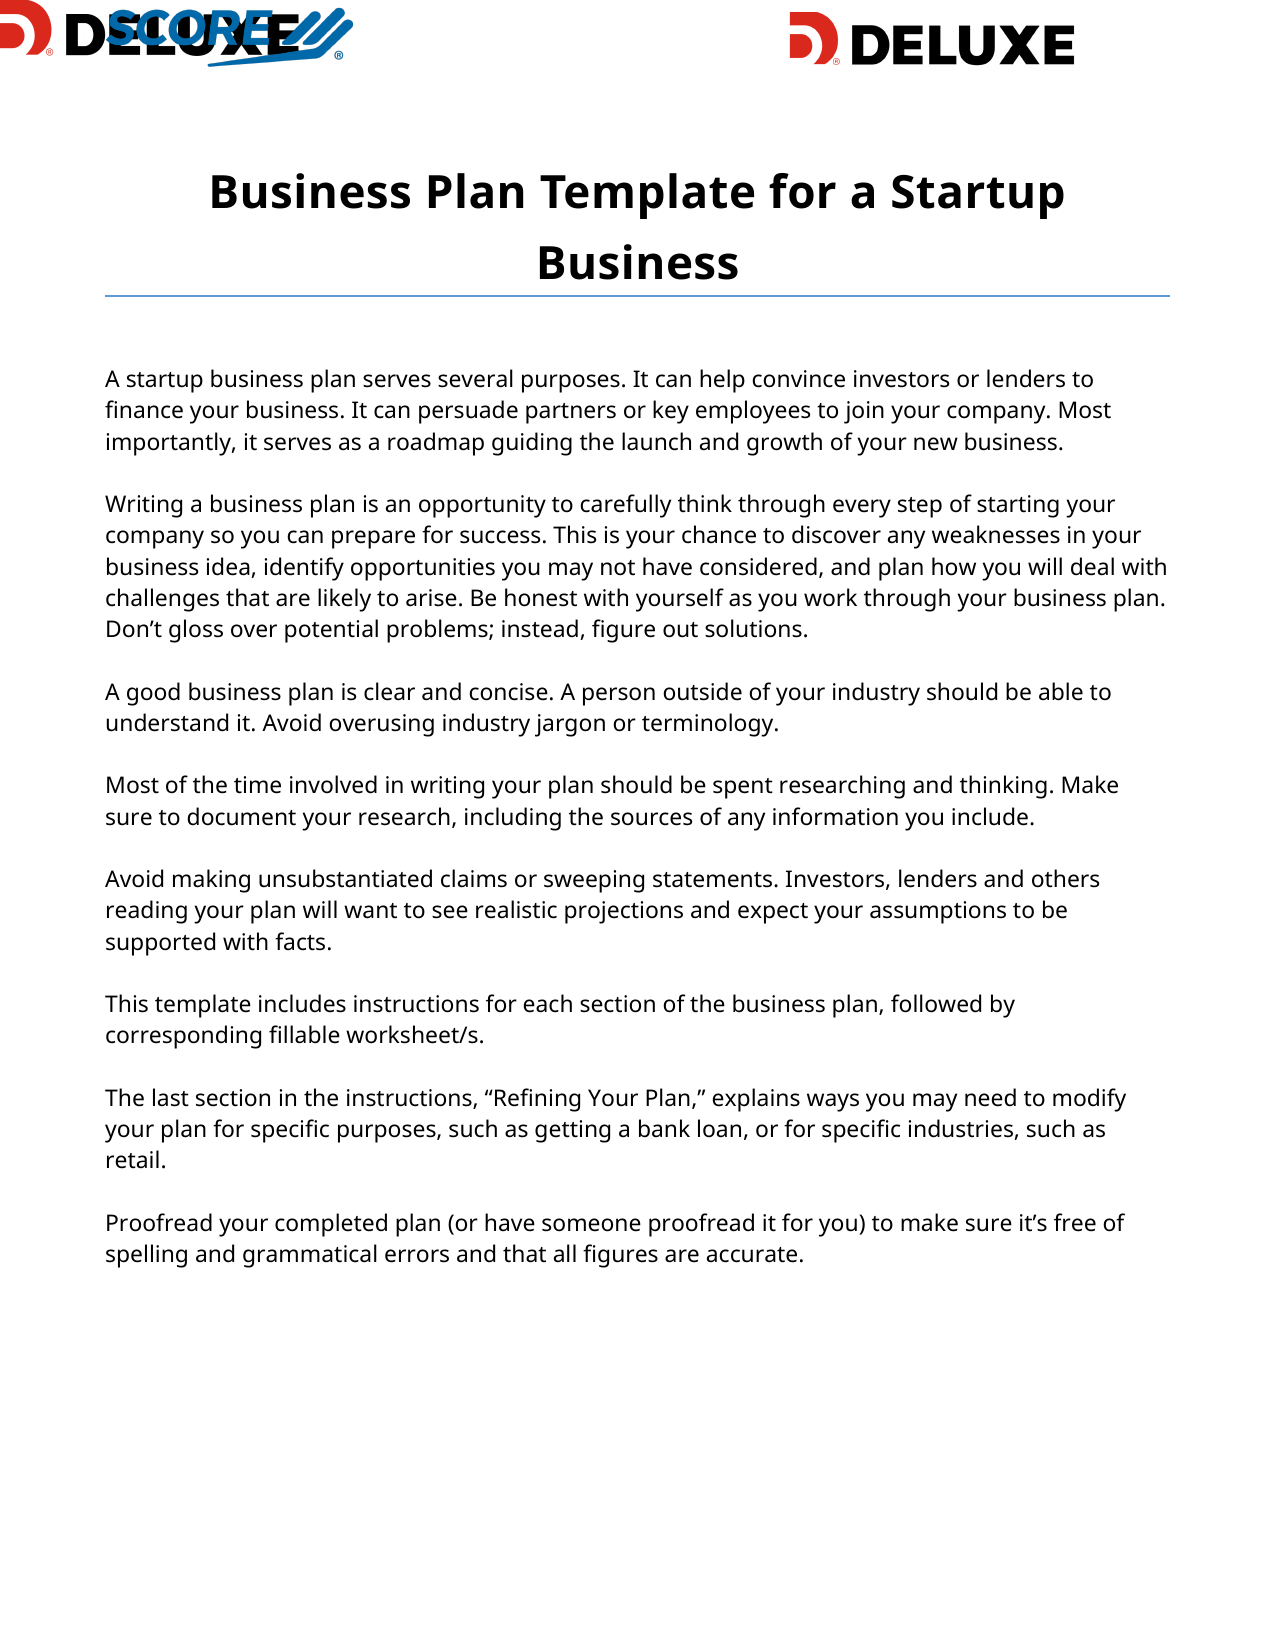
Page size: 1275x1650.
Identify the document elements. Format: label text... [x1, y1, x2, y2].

text This template includes instructions for each section of the business plan, followed by corresponding fillable worksheet/s. [105, 988, 1170, 1050]
text Writing a business plan is an opportunity to carefully think through every step of starting your company so you can prepare for success. This is your chance to discover any weaknesses in your business idea, identify opportunities you may not have considered, and plan how you will deal with challenges that are likely to arise. Be honest with yourself as you work through your business plan. Don’t gloss over potential problems; instead, figure out solutions. [105, 488, 1170, 644]
text Proofread your completed plan (or have someone proofread it for you) to make sure it’s free of spelling and grammatical errors and that all figures are accurate. [105, 1207, 1170, 1269]
picture [0, 0, 355, 71]
text The last section in the instructions, “Refining Your Plan,” explains ways you may need to modify your plan for specific purposes, such as getting a bank loan, or for specific industries, such as retail. [105, 1082, 1170, 1175]
text Avoid making unsubstantiated claims or sweeping statements. Investors, lenders and others reading your plan will want to see realistic projections and expect your assumptions to be supported with facts. [105, 863, 1170, 957]
picture [789, 12, 1084, 71]
title Business Plan Template for a Startup Business [105, 159, 1170, 295]
text Most of the time involved in writing your plan should be spent researching and thinking. Make sure to document your research, including the sources of any information you include. [105, 769, 1170, 832]
text A good business plan is clear and concise. A person outside of your industry should be able to understand it. Avoid overusing industry jargon or terminology. [105, 675, 1170, 738]
text A startup business plan serves several purposes. It can help convince investors or lenders to finance your business. It can persuade partners or key employees to join your company. Most importantly, it serves as a roadmap guiding the launch and growth of your new business. [105, 363, 1170, 457]
